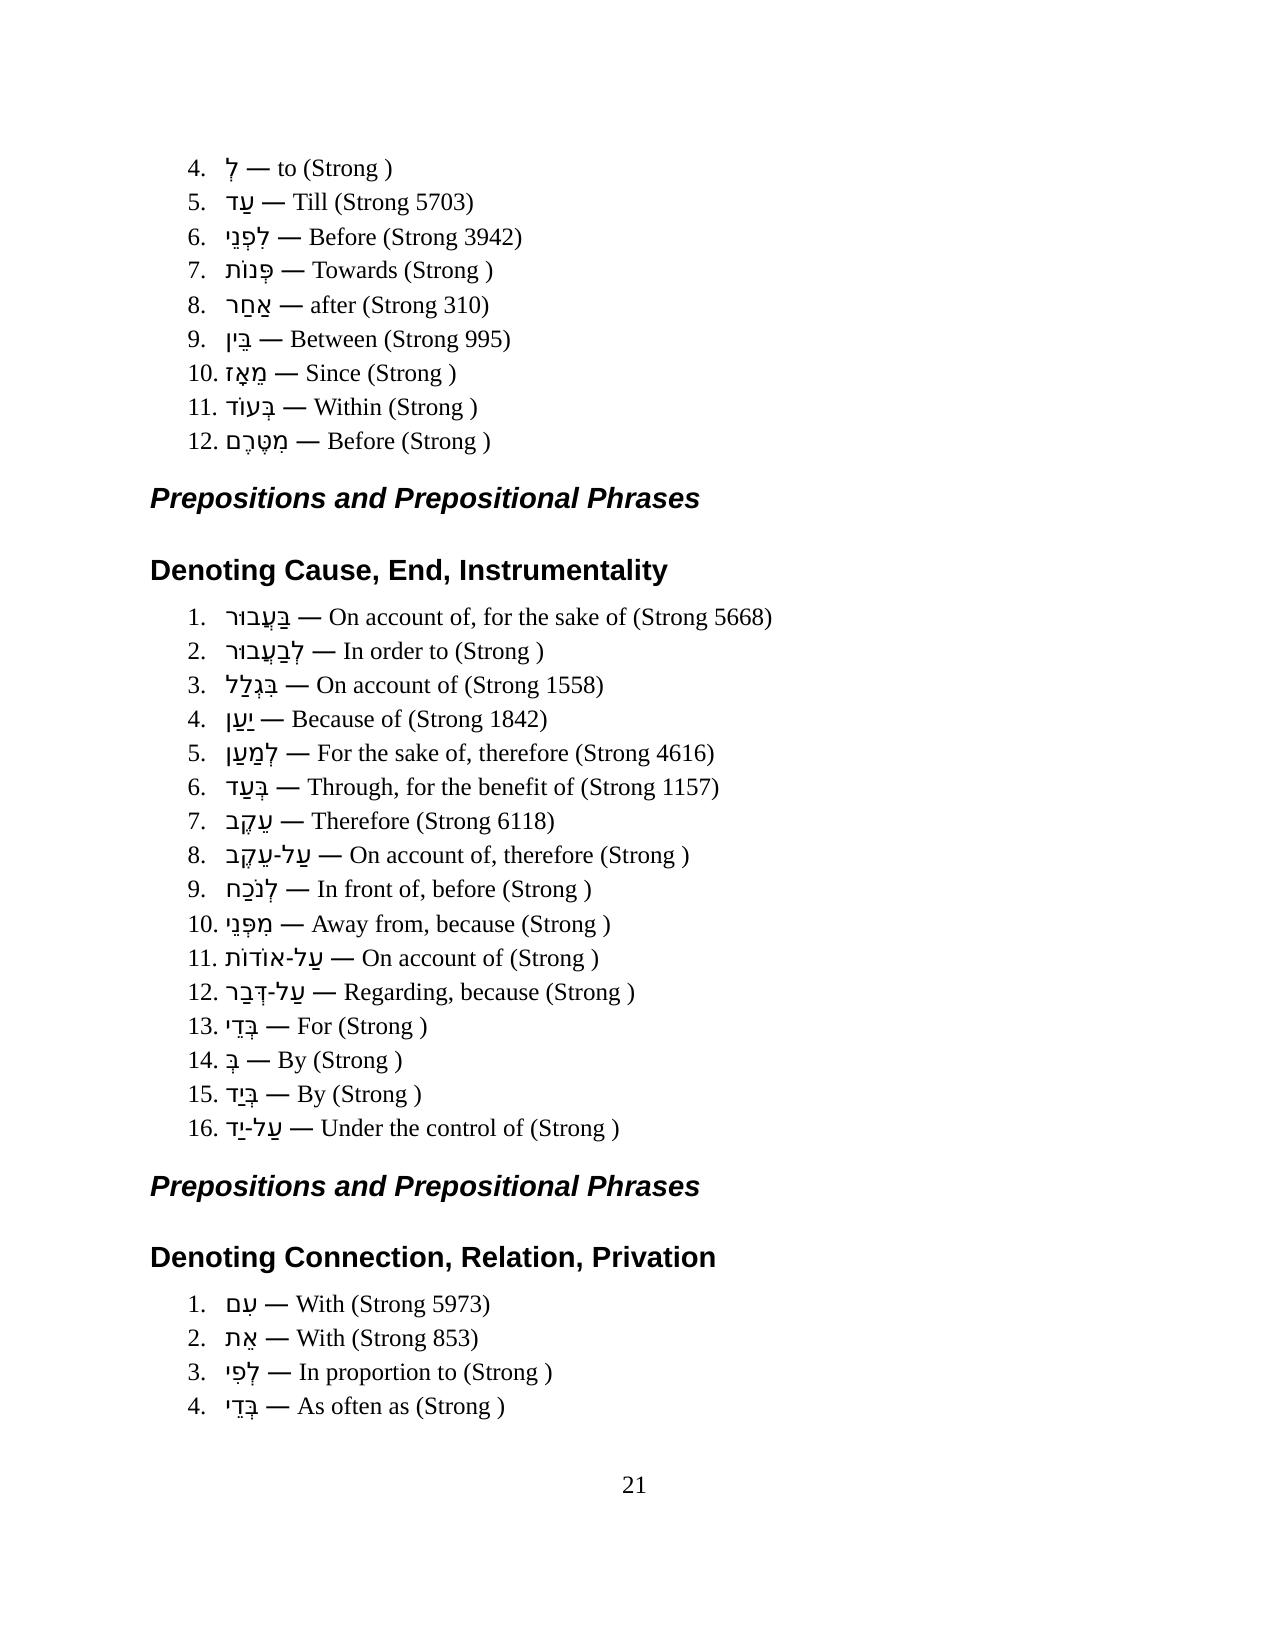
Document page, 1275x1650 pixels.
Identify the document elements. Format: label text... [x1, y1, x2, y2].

list בְּ — By (Strong ) [187, 1041, 1125, 1076]
list בְּעַד — Through, for the benefit of (Strong 1157) [187, 769, 1125, 803]
list מֵאָז — Since (Strong ) [187, 354, 1125, 388]
list בִּגְלַל — On account of (Strong 1558) [187, 667, 1125, 701]
list עֵקֶב — Therefore (Strong 6118) [187, 803, 1125, 837]
list בְּעוֹד — Within (Strong ) [187, 388, 1125, 422]
list מִטֶּרֶם — Before (Strong ) [187, 422, 1125, 457]
list לִפְנֵי — Before (Strong 3942) [187, 218, 1125, 252]
list מִפְּנֵי — Away from, because (Strong ) [187, 905, 1125, 939]
list עַל-עֵקֶב — On account of, therefore (Strong ) [187, 837, 1125, 871]
list יַעַן — Because of (Strong 1842) [187, 701, 1125, 735]
list עַד — Till (Strong 5703) [187, 184, 1125, 218]
list עַל-יַד — Under the control of (Strong ) [187, 1109, 1125, 1144]
list בֵּין — Between (Strong 995) [187, 320, 1125, 354]
list פְּנוֹת — Towards (Strong ) [187, 252, 1125, 286]
list בְּדֵי — For (Strong ) [187, 1007, 1125, 1041]
list לְמַעַן — For the sake of, therefore (Strong 4616) [187, 735, 1125, 769]
subtitle Denoting Connection, Relation, Privation [150, 1240, 1125, 1273]
list עִם — With (Strong 5973) [187, 1286, 1125, 1320]
list לְבַעֲבוּר — In order to (Strong ) [187, 633, 1125, 667]
list לְפִי — In proportion to (Strong ) [187, 1354, 1125, 1388]
list עַל-אוֹדוֹת — On account of (Strong ) [187, 939, 1125, 973]
subtitle Denoting Cause, End, Instrumentality [150, 553, 1125, 586]
list לְ — to (Strong ) [187, 150, 1125, 184]
list עַל-דְּבַר — Regarding, because (Strong ) [187, 973, 1125, 1007]
list בְּיַד — By (Strong ) [187, 1076, 1125, 1109]
list בַּעֲבוּר — On account of, for the sake of (Strong 5668) [187, 599, 1125, 633]
subtitle Prepositions and Prepositional Phrases [150, 1169, 1125, 1202]
list אֵת — With (Strong 853) [187, 1320, 1125, 1354]
subtitle Prepositions and Prepositional Phrases [150, 482, 1125, 515]
list בְּדֵי — As often as (Strong ) [187, 1388, 1125, 1422]
list אַחַר — after (Strong 310) [187, 286, 1125, 320]
list לְנֹכַח — In front of, before (Strong ) [187, 871, 1125, 905]
